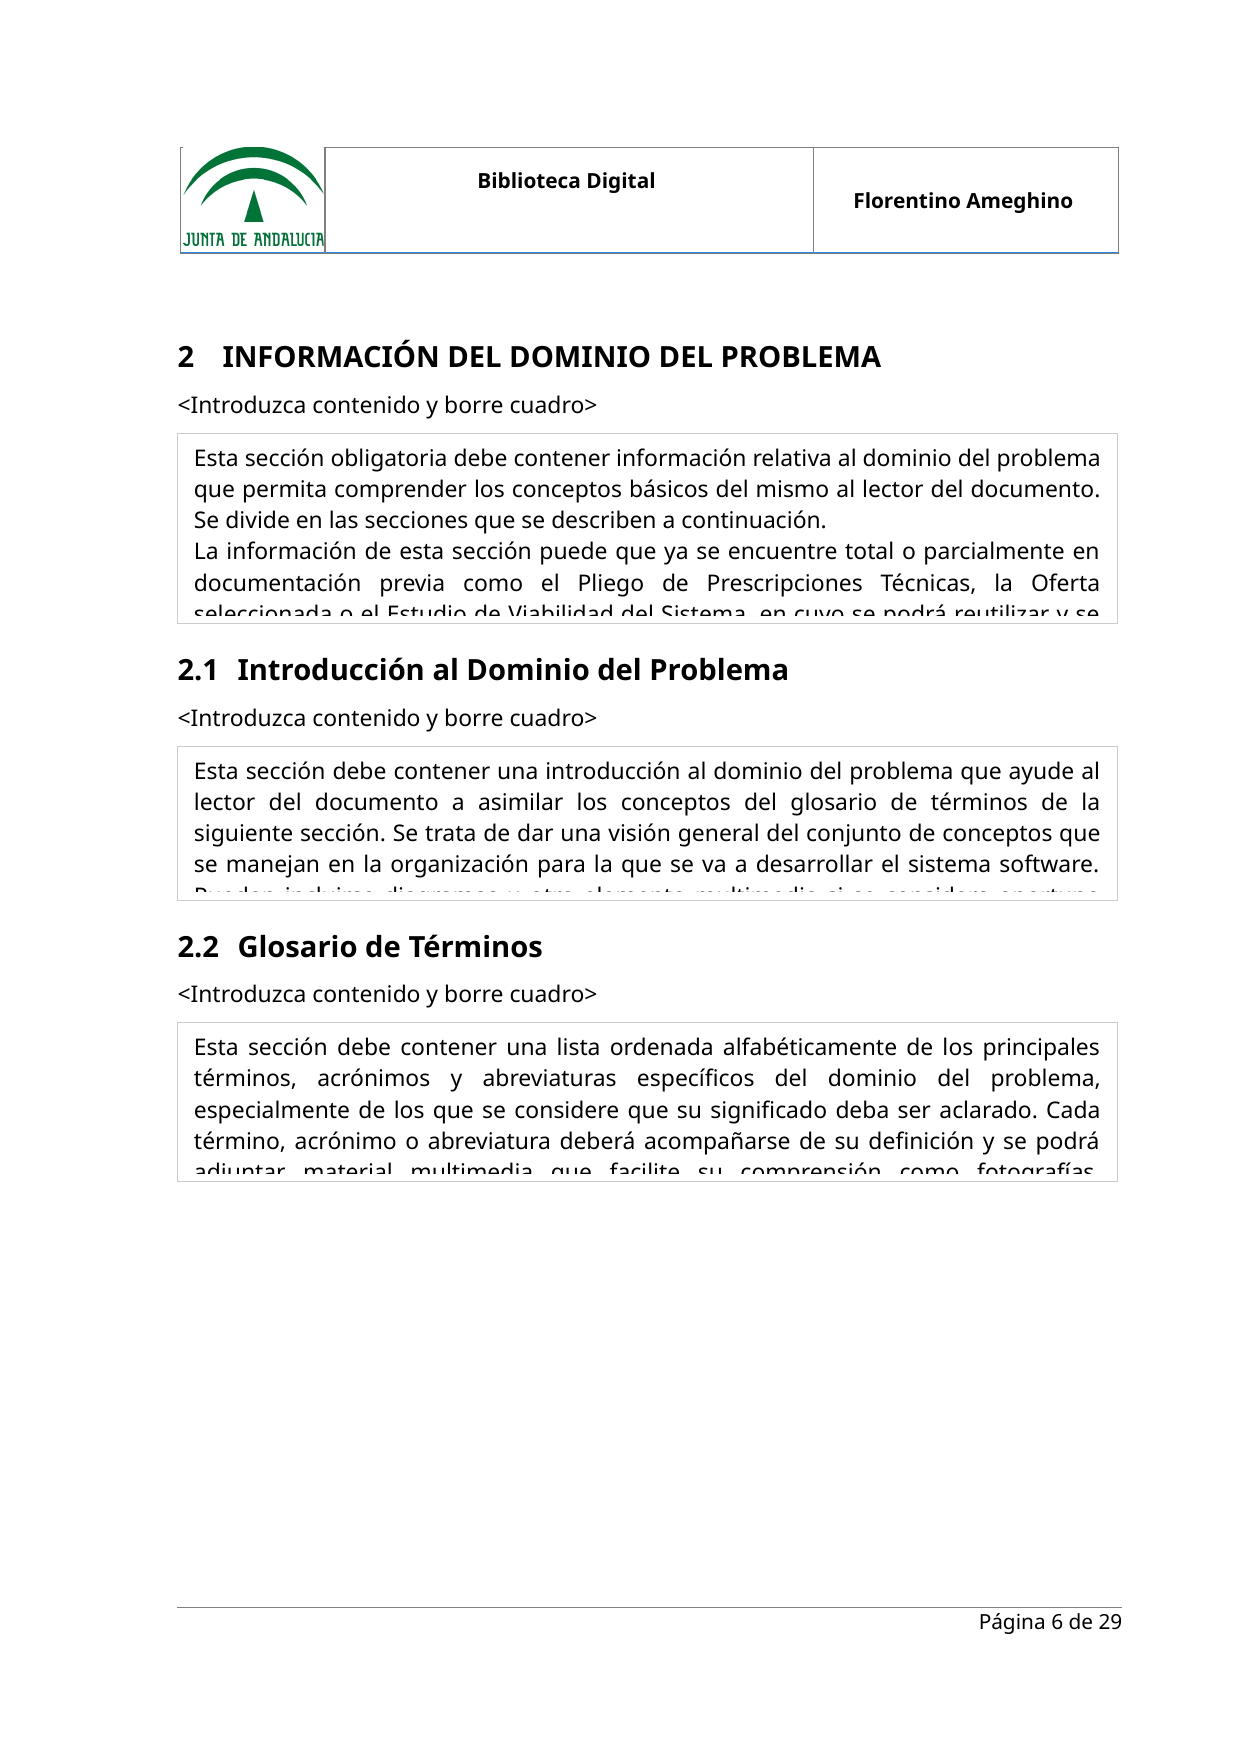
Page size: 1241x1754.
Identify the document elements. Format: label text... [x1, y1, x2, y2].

text Esta sección debe contener una lista ordenada alfabéticamente de los principales términos, acrónimos y abreviaturas específicos del dominio del problema, especialmente de los que se considere que su significado deba ser aclarado. Cada término, acrónimo o abreviatura deberá acompañarse de su definición y se podrá adjuntar material multimedia que facilite su comprensión como fotografías, documentos escaneados, diagramas o incluso vídeo o sonido en el caso de que el formato de la ERS lo permita. [194, 1031, 1101, 1173]
text La información de esta sección puede que ya se encuentre total o parcialmente en documentación previa como el Pliego de Prescripciones Técnicas, la Oferta seleccionada o el Estudio de Viabilidad del Sistema, en cuyo se podrá reutilizar y se hará referencia a dichos documentos como fuente de la misma. [194, 535, 1101, 616]
picture [183, 147, 324, 246]
text <Introduzca contenido y borre cuadro> [177, 389, 1122, 420]
text <Introduzca contenido y borre cuadro> [177, 978, 1122, 1009]
subtitle INFORMACIÓN DEL DOMINIO DEL PROBLEMA [177, 336, 1122, 376]
subtitle Introducción al Dominio del Problema [177, 649, 1122, 689]
text <Introduzca contenido y borre cuadro> [177, 702, 1122, 733]
text Esta sección debe contener una introducción al dominio del problema que ayude al lector del documento a asimilar los conceptos del glosario de términos de la siguiente sección. Se trata de dar una visión general del conjunto de conceptos que se manejan en la organización para la que se va a desarrollar el sistema software. Pueden incluirse diagramas u otro elemento multimedia si se considera oportuno para facilitar su comprensión. [194, 754, 1101, 892]
text Esta sección obligatoria debe contener información relativa al dominio del problema que permita comprender los conceptos básicos del mismo al lector del documento. Se divide en las secciones que se describen a continuación. [194, 441, 1101, 535]
subtitle Glosario de Términos [177, 926, 1122, 966]
